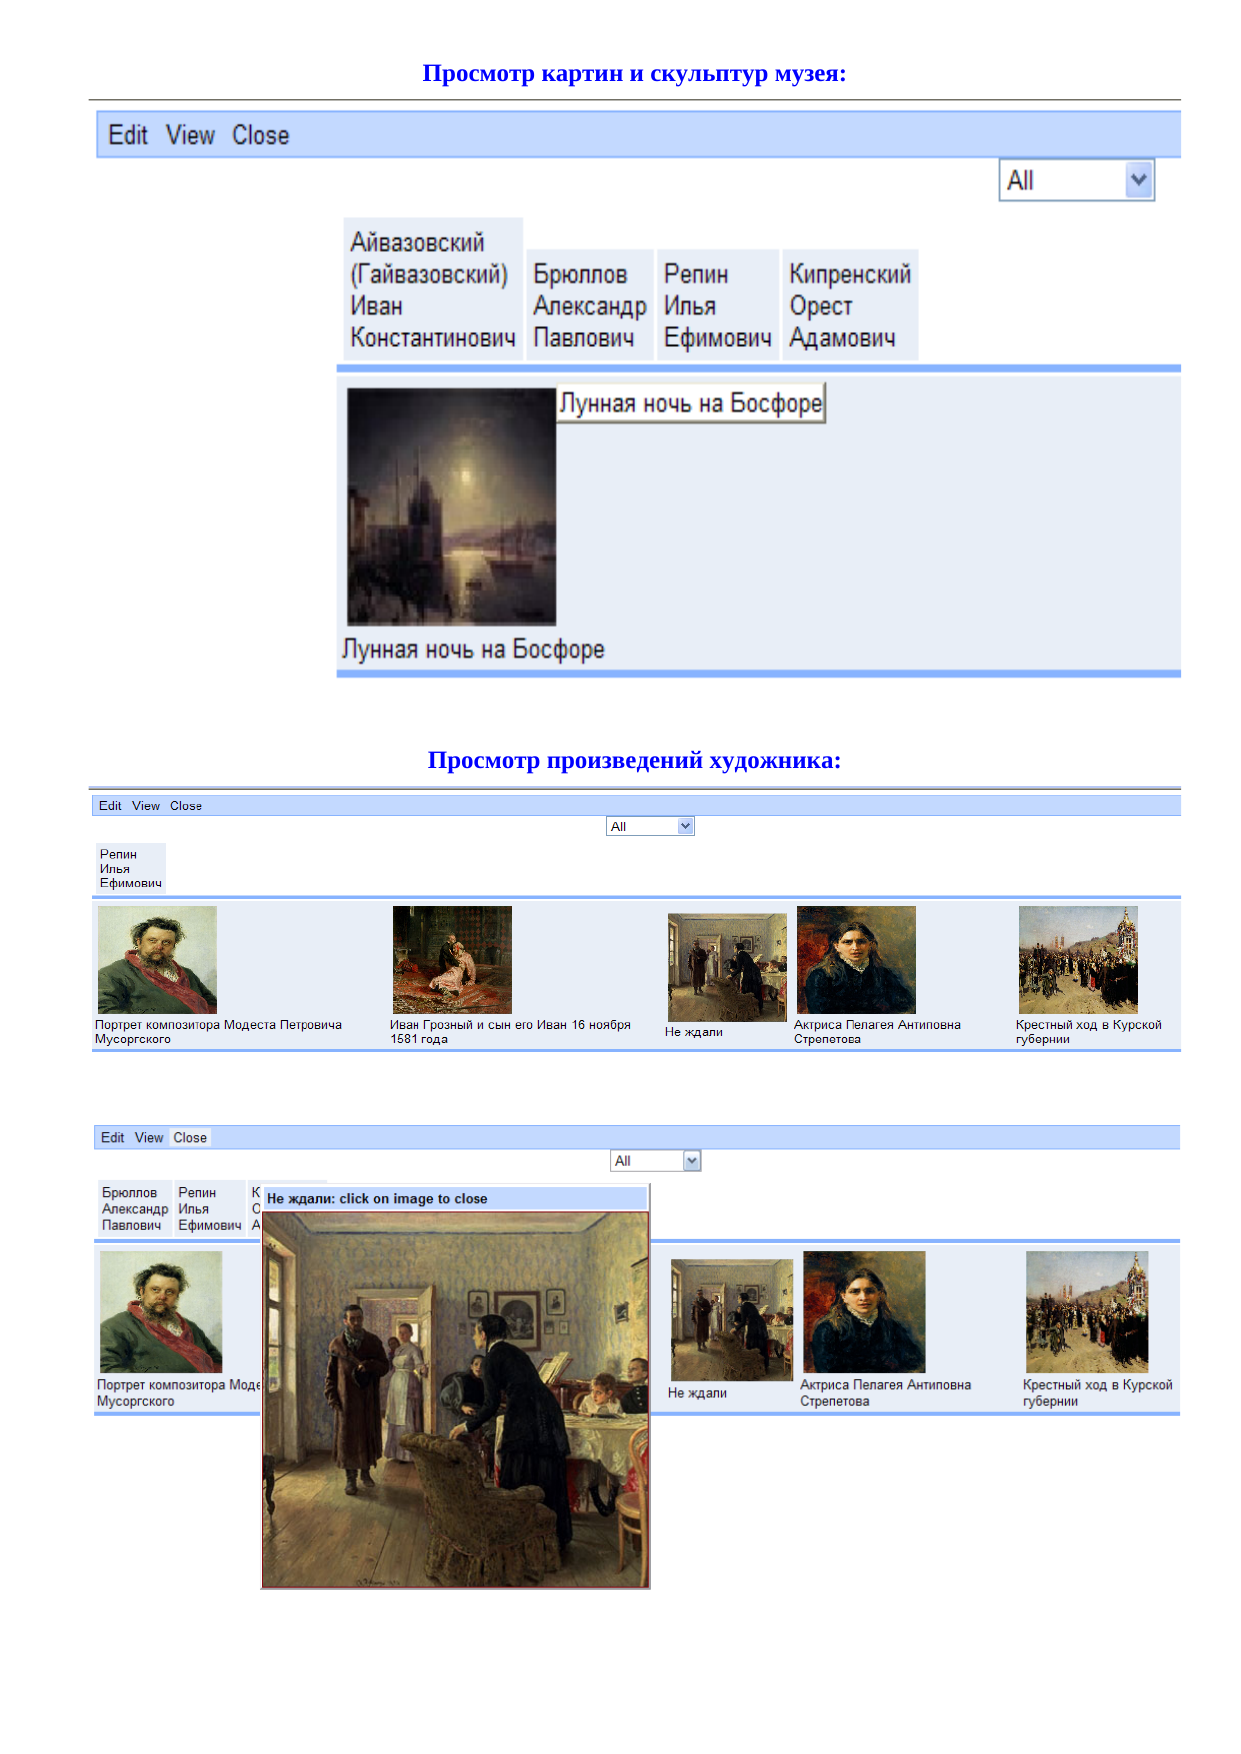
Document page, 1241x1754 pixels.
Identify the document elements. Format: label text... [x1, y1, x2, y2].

text Просмотр картин и скульптур музея: [88, 59, 1181, 87]
picture [88, 786, 1182, 1059]
picture [88, 99, 1182, 706]
picture [87, 1122, 1181, 1608]
text Просмотр произведений художника: [88, 746, 1181, 774]
